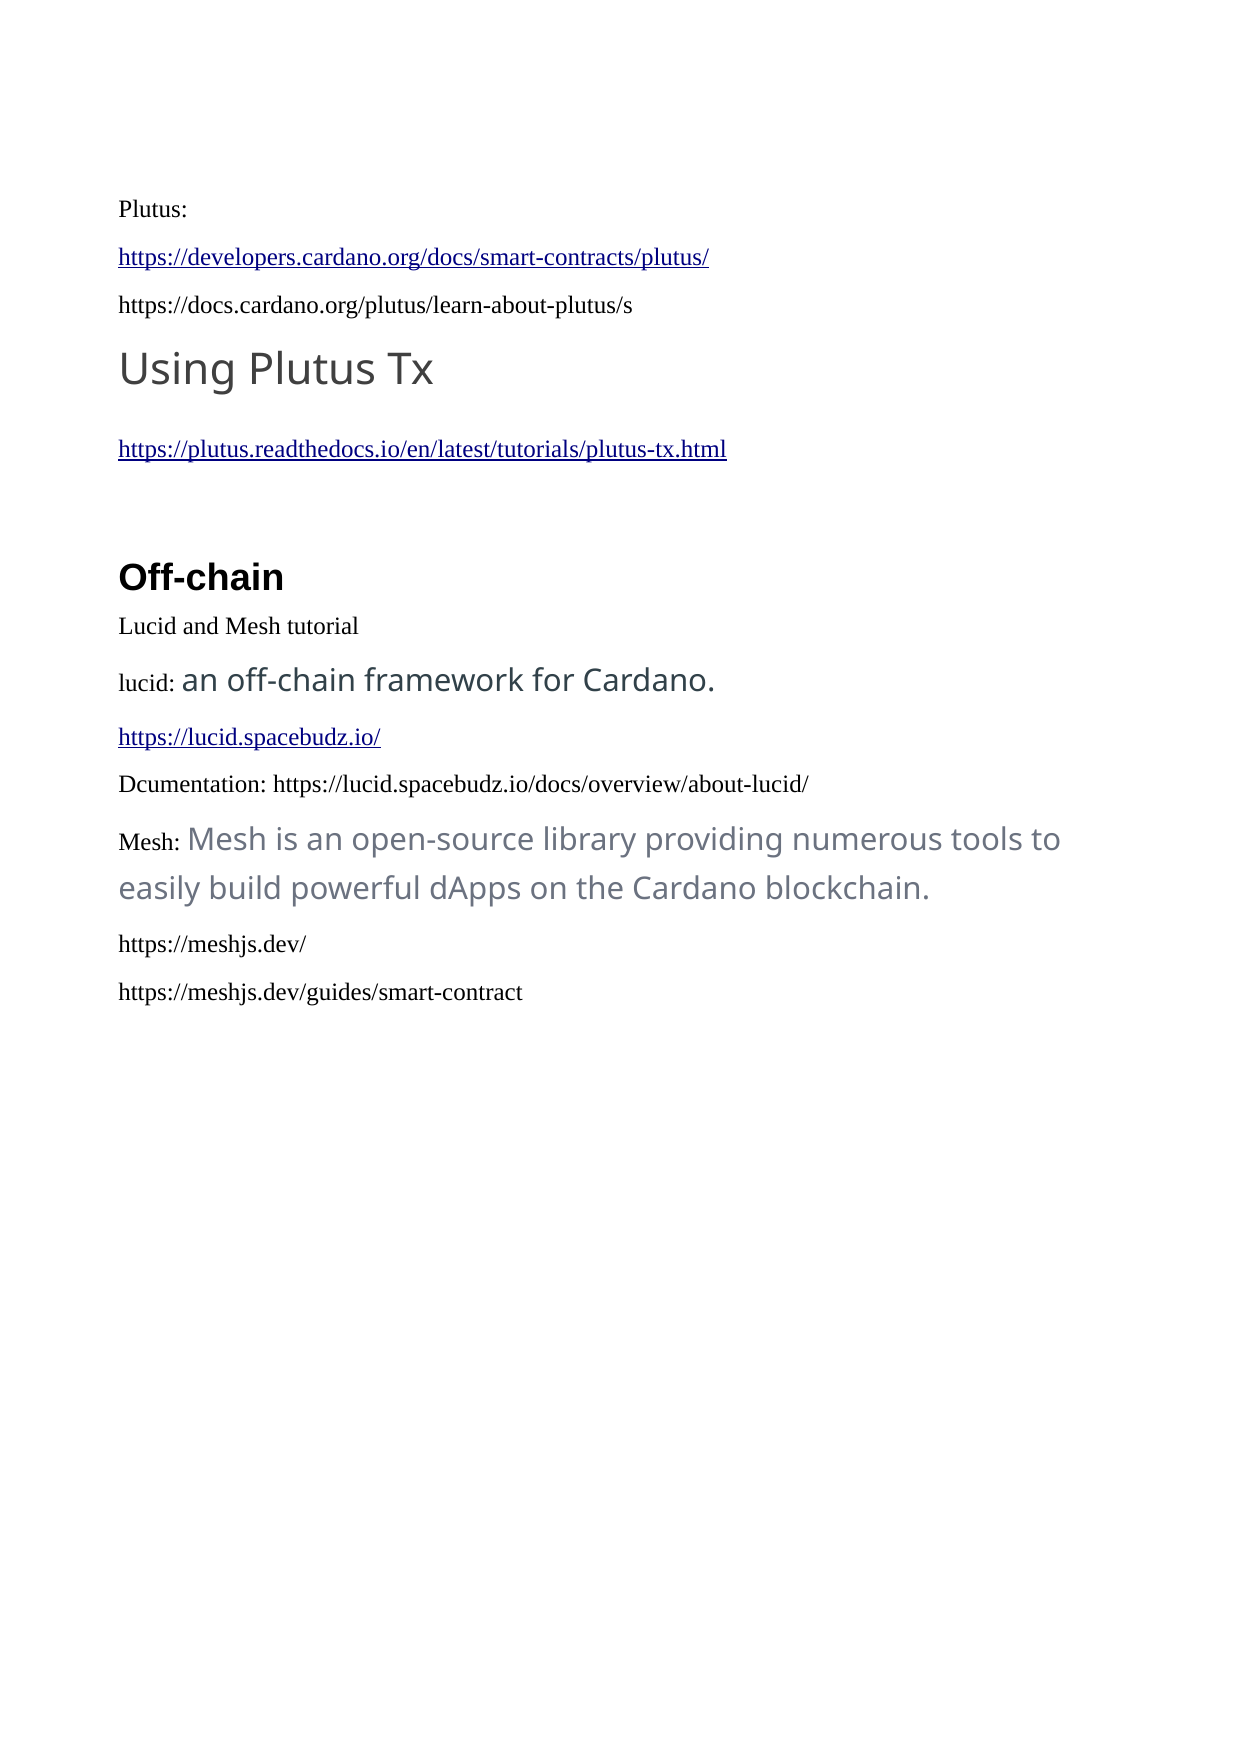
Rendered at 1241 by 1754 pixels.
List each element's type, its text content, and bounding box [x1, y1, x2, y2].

text https://meshjs.dev/guides/smart-contract [118, 977, 1122, 1006]
text https://meshjs.dev/ [118, 929, 1122, 958]
text https://plutus.readthedocs.io/en/latest/tutorials/plutus-tx.html [118, 434, 1122, 463]
text Mesh: Mesh is an open-source library providing numerous tools to easily build powerful dApps on the Cardano blockchain. [118, 817, 1122, 909]
text https://lucid.spacebudz.io/ [118, 722, 1122, 751]
text lucid: an off-chain framework for Cardano. [118, 658, 1122, 701]
text Lucid and Mesh tutorial [118, 611, 1122, 639]
subtitle Using Plutus Tx [118, 337, 1122, 397]
subtitle Off-chain [118, 554, 1122, 598]
text Plutus: [118, 194, 1122, 223]
text https://docs.cardano.org/plutus/learn-about-plutus/s [118, 290, 1122, 318]
text https://developers.cardano.org/docs/smart-contracts/plutus/ [118, 242, 1122, 271]
text Dcumentation: https://lucid.spacebudz.io/docs/overview/about-lucid/ [118, 769, 1122, 798]
